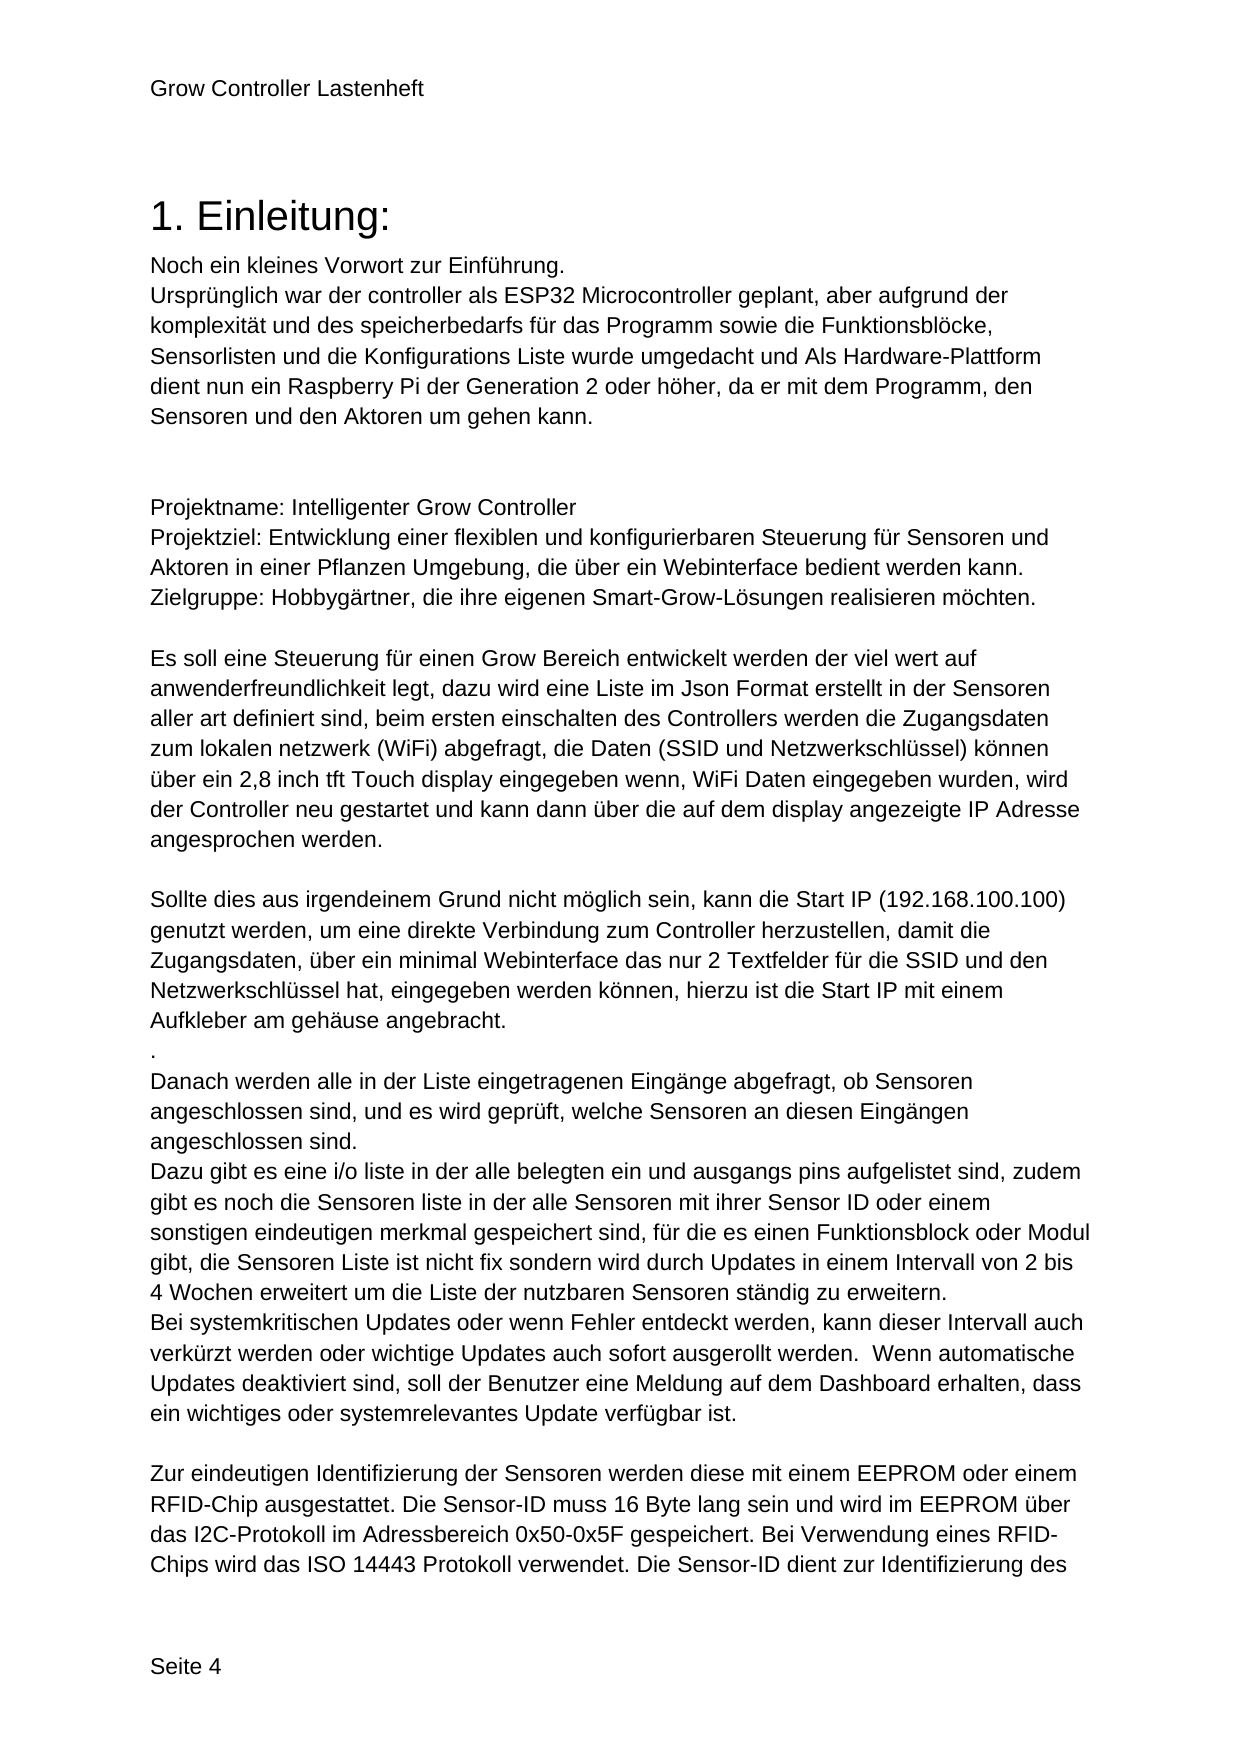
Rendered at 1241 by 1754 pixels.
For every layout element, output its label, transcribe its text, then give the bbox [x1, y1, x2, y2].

text Sollte dies aus irgendeinem Grund nicht möglich sein, kann die Start IP (192.168.100.100) genutzt werden, um eine direkte Verbindung zum Controller herzustellen, damit die Zugangsdaten, über ein minimal Webinterface das nur 2 Textfelder für die SSID und den Netzwerkschlüssel hat, eingegeben werden können, hierzu ist die Start IP mit einem Aufkleber am gehäuse angebracht. [150, 886, 1090, 1034]
text Projektname: Intelligenter Grow Controller [150, 494, 1090, 520]
text Zur eindeutigen Identifizierung der Sensoren werden diese mit einem EEPROM oder einem RFID-Chip ausgestattet. Die Sensor-ID muss 16 Byte lang sein und wird im EEPROM über das I2C-Protokoll im Adressbereich 0x50-0x5F gespeichert. Bei Verwendung eines RFID-Chips wird das ISO 14443 Protokoll verwendet. Die Sensor-ID dient zur Identifizierung des [150, 1460, 1090, 1577]
text Ursprünglich war der controller als ESP32 Microcontroller geplant, aber aufgrund der komplexität und des speicherbedarfs für das Programm sowie die Funktionsblöcke, Sensorlisten und die Konfigurations Liste wurde umgedacht und Als Hardware-Plattform dient nun ein Raspberry Pi der Generation 2 oder höher, da er mit dem Programm, den Sensoren und den Aktoren um gehen kann. [150, 282, 1090, 429]
text . [150, 1037, 1090, 1064]
subtitle 1. Einleitung: [150, 192, 1090, 239]
text Es soll eine Steuerung für einen Grow Bereich entwickelt werden der viel wert auf anwenderfreundlichkeit legt, dazu wird eine Liste im Json Format erstellt in der Sensoren aller art definiert sind, beim ersten einschalten des Controllers werden die Zugangsdaten zum lokalen netzwerk (WiFi) abgefragt, die Daten (SSID und Netzwerkschlüssel) können über ein 2,8 inch tft Touch display eingegeben wenn, WiFi Daten eingegeben wurden, wird der Controller neu gestartet und kann dann über die auf dem display angezeigte IP Adresse angesprochen werden. [150, 645, 1090, 852]
text Bei systemkritischen Updates oder wenn Fehler entdeckt werden, kann dieser Intervall auch verkürzt werden oder wichtige Updates auch sofort ausgerollt werden. Wenn automatische Updates deaktiviert sind, soll der Benutzer eine Meldung auf dem Dashboard erhalten, dass ein wichtiges oder systemrelevantes Update verfügbar ist. [150, 1309, 1090, 1426]
text Noch ein kleines Vorwort zur Einführung. [150, 252, 1090, 278]
text Projektziel: Entwicklung einer flexiblen und konfigurierbaren Steuerung für Sensoren und Aktoren in einer Pflanzen Umgebung, die über ein Webinterface bedient werden kann. [150, 524, 1090, 581]
text Dazu gibt es eine i/o liste in der alle belegten ein und ausgangs pins aufgelistet sind, zudem gibt es noch die Sensoren liste in der alle Sensoren mit ihrer Sensor ID oder einem sonstigen eindeutigen merkmal gespeichert sind, für die es einen Funktionsblock oder Modul gibt, die Sensoren Liste ist nicht fix sondern wird durch Updates in einem Intervall von 2 bis 4 Wochen erweitert um die Liste der nutzbaren Sensoren ständig zu erweitern. [150, 1158, 1090, 1306]
text Zielgruppe: Hobbygärtner, die ihre eigenen Smart-Grow-Lösungen realisieren möchten. [150, 584, 1090, 611]
text Danach werden alle in der Liste eingetragenen Eingänge abgefragt, ob Sensoren angeschlossen sind, und es wird geprüft, welche Sensoren an diesen Eingängen angeschlossen sind. [150, 1068, 1090, 1154]
